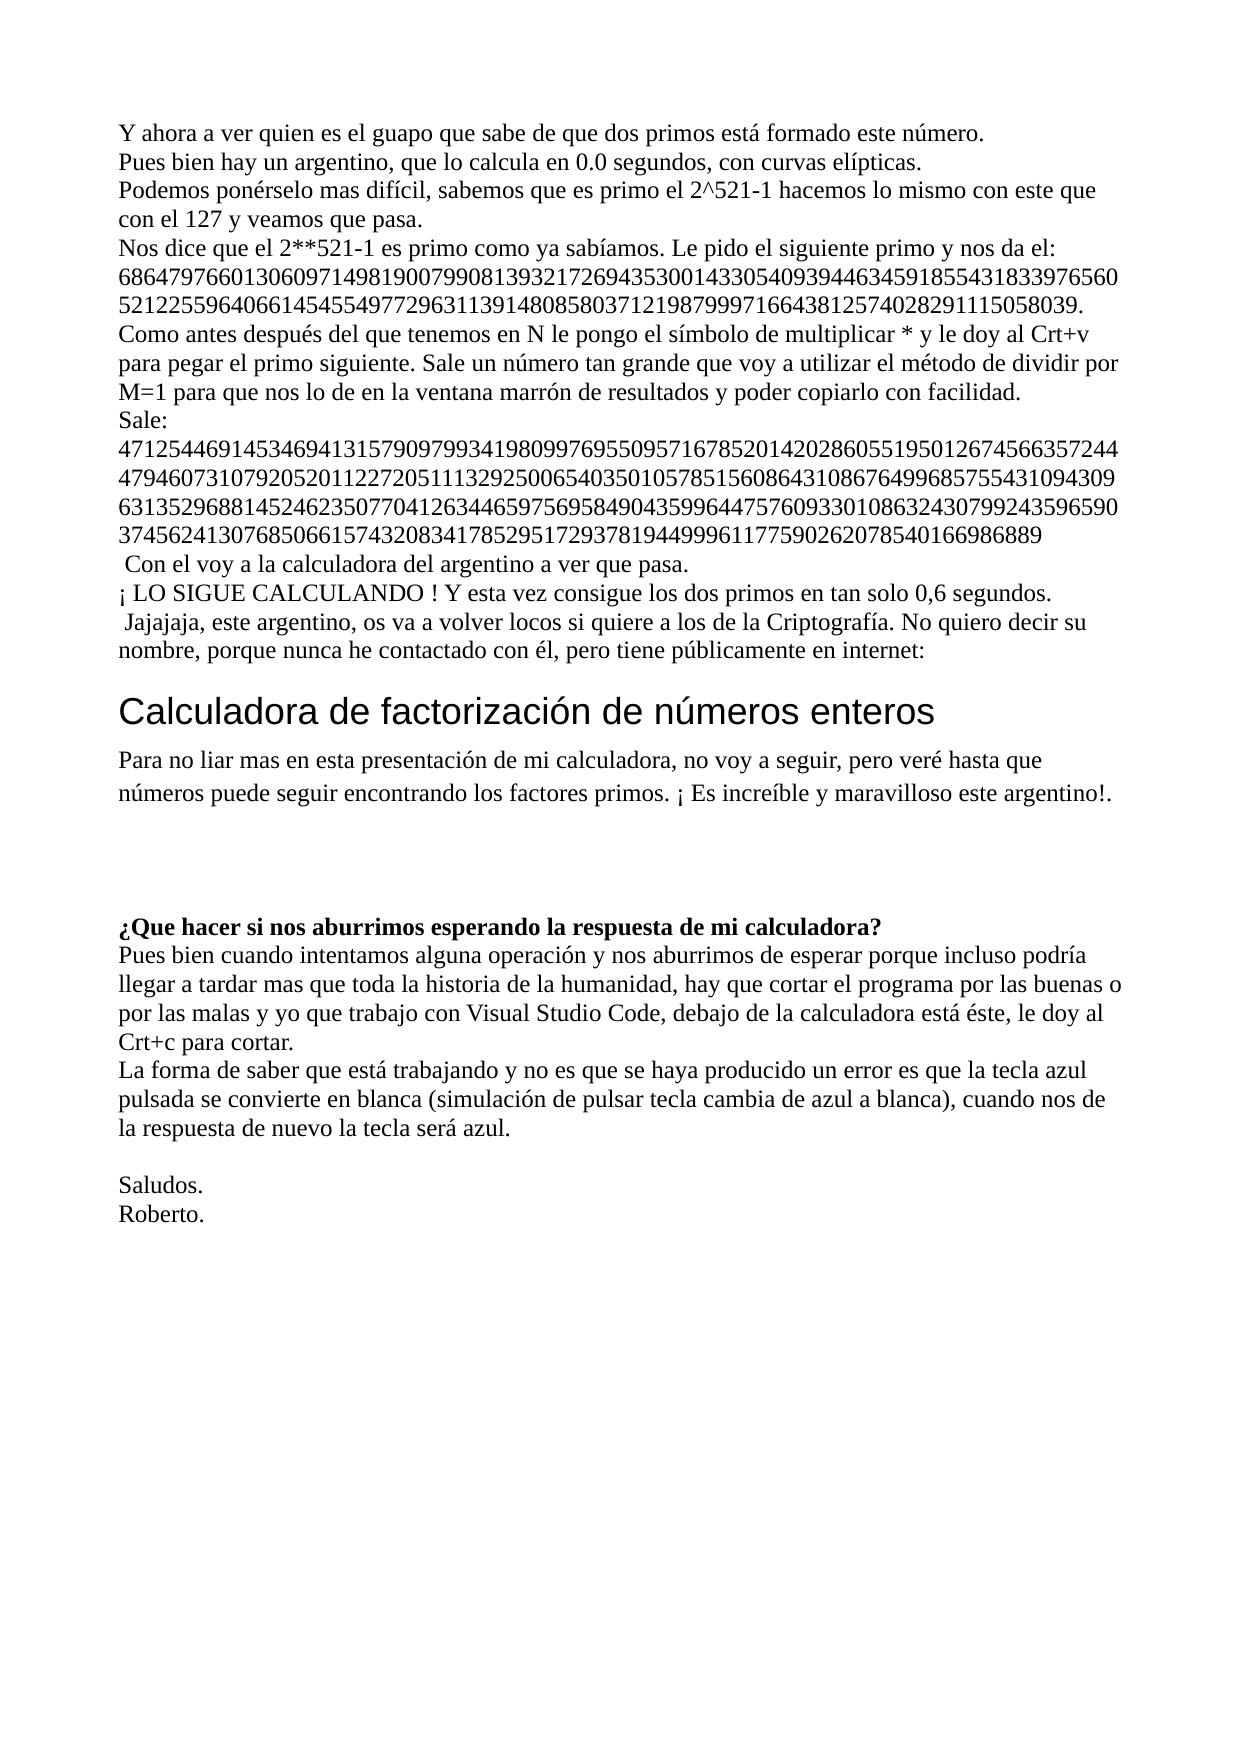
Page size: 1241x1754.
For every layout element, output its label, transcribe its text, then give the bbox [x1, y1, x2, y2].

text ¡ LO SIGUE CALCULANDO ! Y esta vez consigue los dos primos en tan solo 0,6 segundos. [118, 578, 1122, 607]
text La forma de saber que está trabajando y no es que se haya producido un error es que la tecla azul pulsada se convierte en blanca (simulación de pulsar tecla cambia de azul a blanca), cuando nos de la respuesta de nuevo la tecla será azul. [118, 1056, 1122, 1142]
text Para no liar mas en esta presentación de mi calculadora, no voy a seguir, pero veré hasta que números puede seguir encontrando los factores primos. ¡ Es increíble y maravilloso este argentino!. [118, 745, 1122, 807]
text 47125446914534694131579097993419809976955095716785201420286055195012674566357244479460731079205201122720511132925006540350105785156086431086764996857554310943096313529688145246235077041263446597569584904359964475760933010863243079924359659037456241307685066157432083417852951729378194499961177590262078540166986889 [118, 434, 1122, 549]
text Saludos. [118, 1171, 1122, 1199]
subtitle Calculadora de factorización de números enteros [118, 689, 1122, 732]
text Sale: [118, 406, 1122, 434]
text Y ahora a ver quien es el guapo que sabe de que dos primos está formado este número. [118, 118, 1122, 147]
text Pues bien cuando intentamos alguna operación y nos aburrimos de esperar porque incluso podría llegar a tardar mas que toda la historia de la humanidad, hay que cortar el programa por las buenas o por las malas y yo que trabajo con Visual Studio Code, debajo de la calculadora está éste, le doy al Crt+c para cortar. [118, 941, 1122, 1056]
text Pues bien hay un argentino, que lo calcula en 0.0 segundos, con curvas elípticas. [118, 147, 1122, 176]
text 6864797660130609714981900799081393217269435300143305409394463459185543183397656052122559640661454554977296311391480858037121987999716643812574028291115058039. [118, 262, 1122, 319]
text Como antes después del que tenemos en N le pongo el símbolo de multiplicar * y le doy al Crt+v para pegar el primo siguiente. Sale un número tan grande que voy a utilizar el método de dividir por M=1 para que nos lo de en la ventana marrón de resultados y poder copiarlo con facilidad. [118, 319, 1122, 406]
text Nos dice que el 2**521-1 es primo como ya sabíamos. Le pido el siguiente primo y nos da el: [118, 233, 1122, 262]
text Roberto. [118, 1199, 1122, 1228]
text Con el voy a la calculadora del argentino a ver que pasa. [118, 549, 1122, 578]
text Jajajaja, este argentino, os va a volver locos si quiere a los de la Criptografía. No quiero decir su nombre, porque nunca he contactado con él, pero tiene públicamente en internet: [118, 607, 1122, 664]
text Podemos ponérselo mas difícil, sabemos que es primo el 2^521-1 hacemos lo mismo con este que con el 127 y veamos que pasa. [118, 176, 1122, 233]
text ¿Que hacer si nos aburrimos esperando la respuesta de mi calculadora? [118, 912, 1122, 941]
